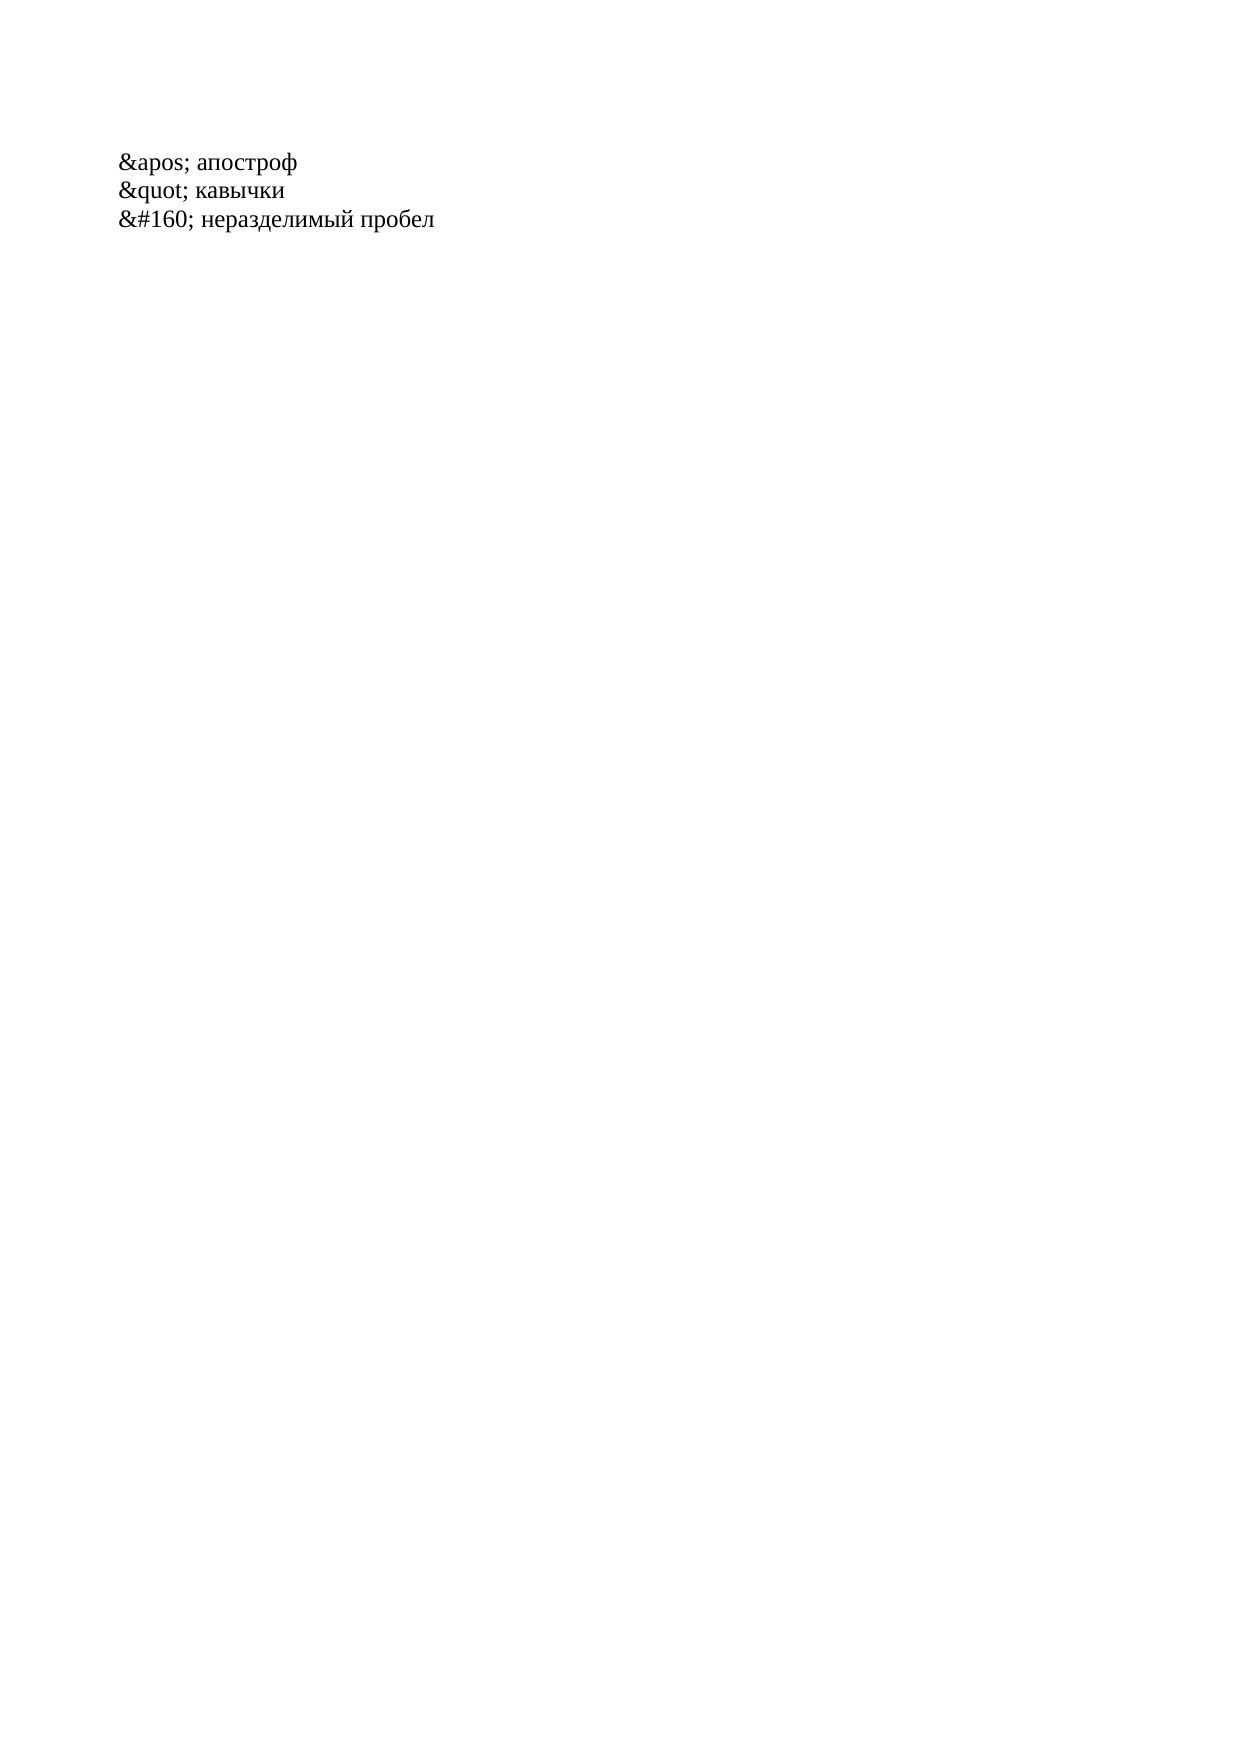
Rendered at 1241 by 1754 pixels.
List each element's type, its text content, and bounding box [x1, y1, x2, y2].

text &quot; кавычки [118, 176, 1122, 204]
text &#160; неразделимый пробел [118, 204, 1122, 233]
text &apos; апостроф [118, 147, 1122, 176]
